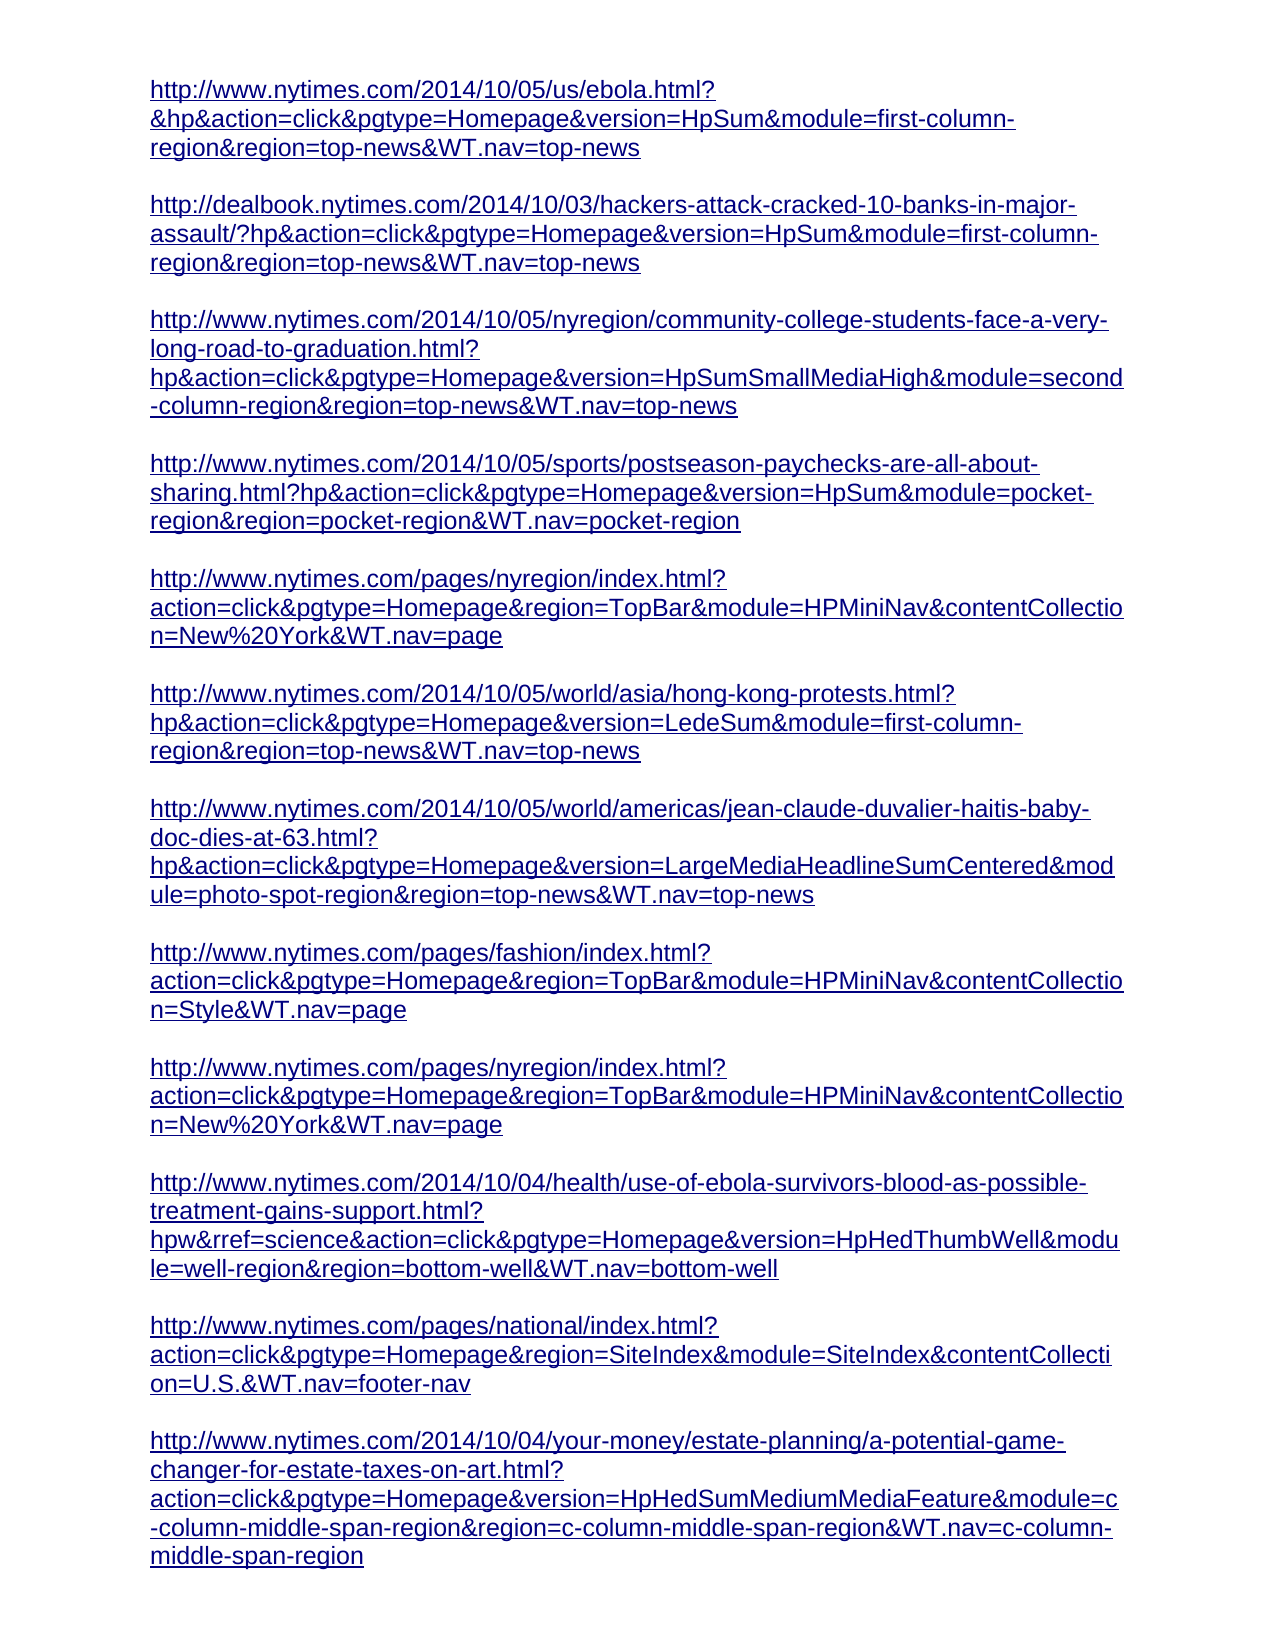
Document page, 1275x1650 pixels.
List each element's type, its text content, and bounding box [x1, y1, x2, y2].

text http://dealbook.nytimes.com/2014/10/03/hackers-attack-cracked-10-banks-in-major-assault/?hp&action=click&pgtype=Homepage&version=HpSum&module=first-column-region&region=top-news&WT.nav=top-news [150, 190, 1125, 276]
text http://www.nytimes.com/2014/10/05/us/ebola.html?&hp&action=click&pgtype=Homepage&version=HpSum&module=first-column-region&region=top-news&WT.nav=top-news [150, 75, 1125, 161]
text http://www.nytimes.com/2014/10/05/nyregion/community-college-students-face-a-very-long-road-to-graduation.html?hp&action=click&pgtype=Homepage&version=HpSumSmallMediaHigh&module=second-column-region&region=top-news&WT.nav=top-news [150, 305, 1125, 420]
text http://www.nytimes.com/pages/nyregion/index.html?action=click&pgtype=Homepage&region=TopBar&module=HPMiniNav&contentCollection=New%20York&WT.nav=page [150, 564, 1125, 650]
text http://www.nytimes.com/2014/10/05/sports/postseason-paychecks-are-all-about-sharing.html?hp&action=click&pgtype=Homepage&version=HpSum&module=pocket-region&region=pocket-region&WT.nav=pocket-region [150, 449, 1125, 535]
text http://www.nytimes.com/pages/national/index.html?action=click&pgtype=Homepage&region=SiteIndex&module=SiteIndex&contentCollection=U.S.&WT.nav=footer-nav [150, 1311, 1125, 1397]
text http://www.nytimes.com/pages/nyregion/index.html?action=click&pgtype=Homepage&region=TopBar&module=HPMiniNav&contentCollection=New%20York&WT.nav=page [150, 1052, 1125, 1139]
text http://www.nytimes.com/pages/fashion/index.html?action=click&pgtype=Homepage&region=TopBar&module=HPMiniNav&contentCollection=Style&WT.nav=page [150, 937, 1125, 1024]
text http://www.nytimes.com/2014/10/05/world/americas/jean-claude-duvalier-haitis-baby-doc-dies-at-63.html?hp&action=click&pgtype=Homepage&version=LargeMediaHeadlineSumCentered&module=photo-spot-region&region=top-news&WT.nav=top-news [150, 794, 1125, 909]
text http://www.nytimes.com/2014/10/05/world/asia/hong-kong-protests.html?hp&action=click&pgtype=Homepage&version=LedeSum&module=first-column-region&region=top-news&WT.nav=top-news [150, 679, 1125, 765]
text http://www.nytimes.com/2014/10/04/your-money/estate-planning/a-potential-game-changer-for-estate-taxes-on-art.html?action=click&pgtype=Homepage&version=HpHedSumMediumMediaFeature&module=c-column-middle-span-region&region=c-column-middle-span-region&WT.nav=c-column-middle-span-region [150, 1426, 1125, 1570]
text http://www.nytimes.com/2014/10/04/health/use-of-ebola-survivors-blood-as-possible-treatment-gains-support.html?hpw&rref=science&action=click&pgtype=Homepage&version=HpHedThumbWell&module=well-region&region=bottom-well&WT.nav=bottom-well [150, 1167, 1125, 1282]
